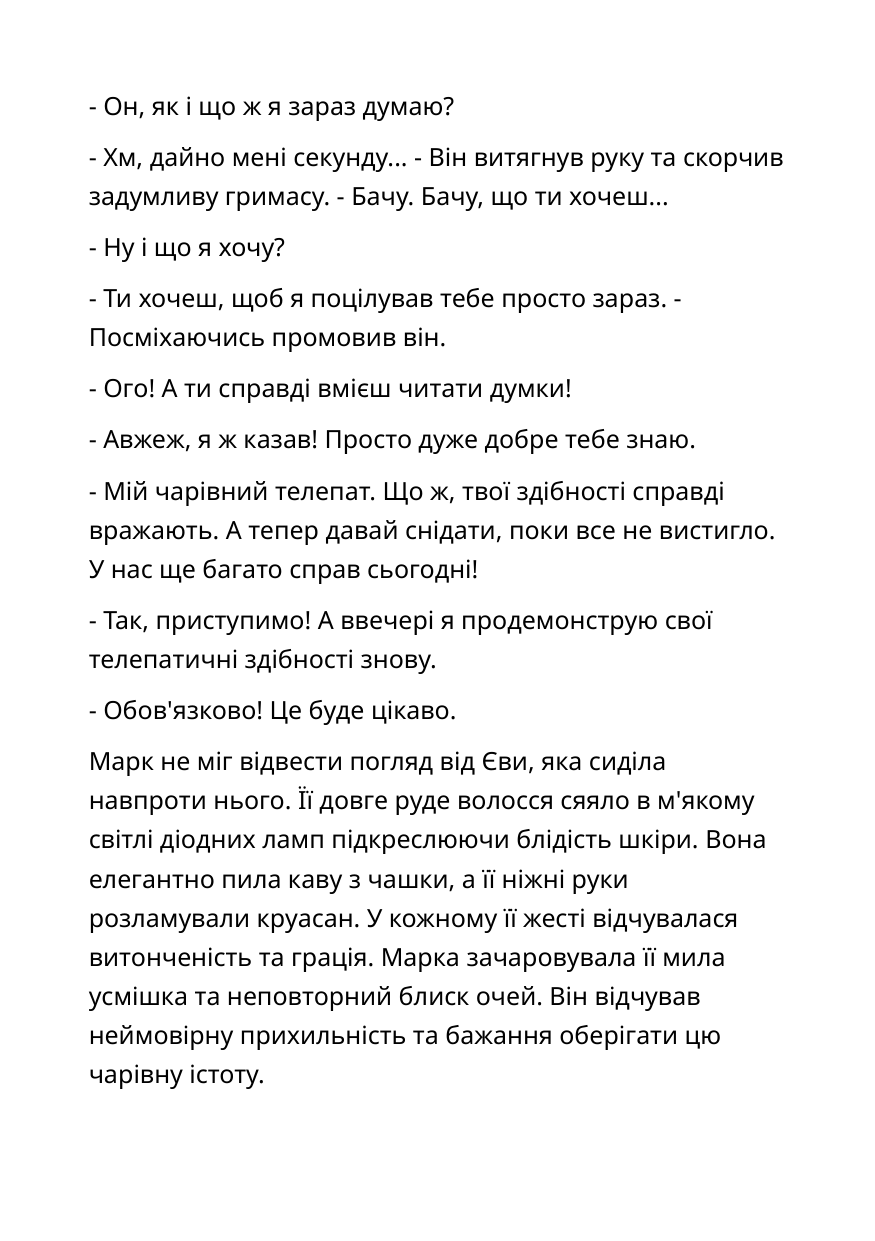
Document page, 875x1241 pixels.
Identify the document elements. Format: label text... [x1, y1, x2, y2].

text - Так, приступимо! А ввечері я продемонструю свої телепатичні здібності знову. [88, 602, 786, 676]
text - Хм, дайно мені секунду... - Він витягнув руку та скорчив задумливу гримасу. - Бачу. Бачу, що ти хочеш... [88, 139, 786, 213]
text - Ти хочеш, щоб я поцілував тебе просто зараз. - Посміхаючись промовив він. [88, 281, 786, 354]
text - Ну і що я хочу? [88, 230, 786, 264]
text - Авжеж, я ж казав! Просто дуже добре тебе знаю. [88, 422, 786, 456]
text - Мій чарівний телепат. Що ж, твої здібності справді вражають. А тепер давай снідати, поки все не вистигло. У нас ще багато справ сьогодні! [88, 473, 786, 586]
text - Обов'язково! Це буде цікаво. [88, 693, 786, 727]
text - Он, як і що ж я зараз думаю? [88, 88, 786, 123]
text - Ого! А ти справді вмієш читати думки! [88, 371, 786, 405]
text Марк не міг відвести погляд від Єви, яка сиділа навпроти нього. Її довге руде волосся сяяло в м'якому світлі діодних ламп підкреслюючи блідість шкіри. Вона елегантно пила каву з чашки, а її ніжні руки розламували круасан. У кожному її жесті відчувалася витонченість та грація. Марка зачаровувала її мила усмішка та неповторний блиск очей. Він відчував неймовірну прихильність та бажання оберігати цю чарівну істоту. [88, 744, 786, 1091]
